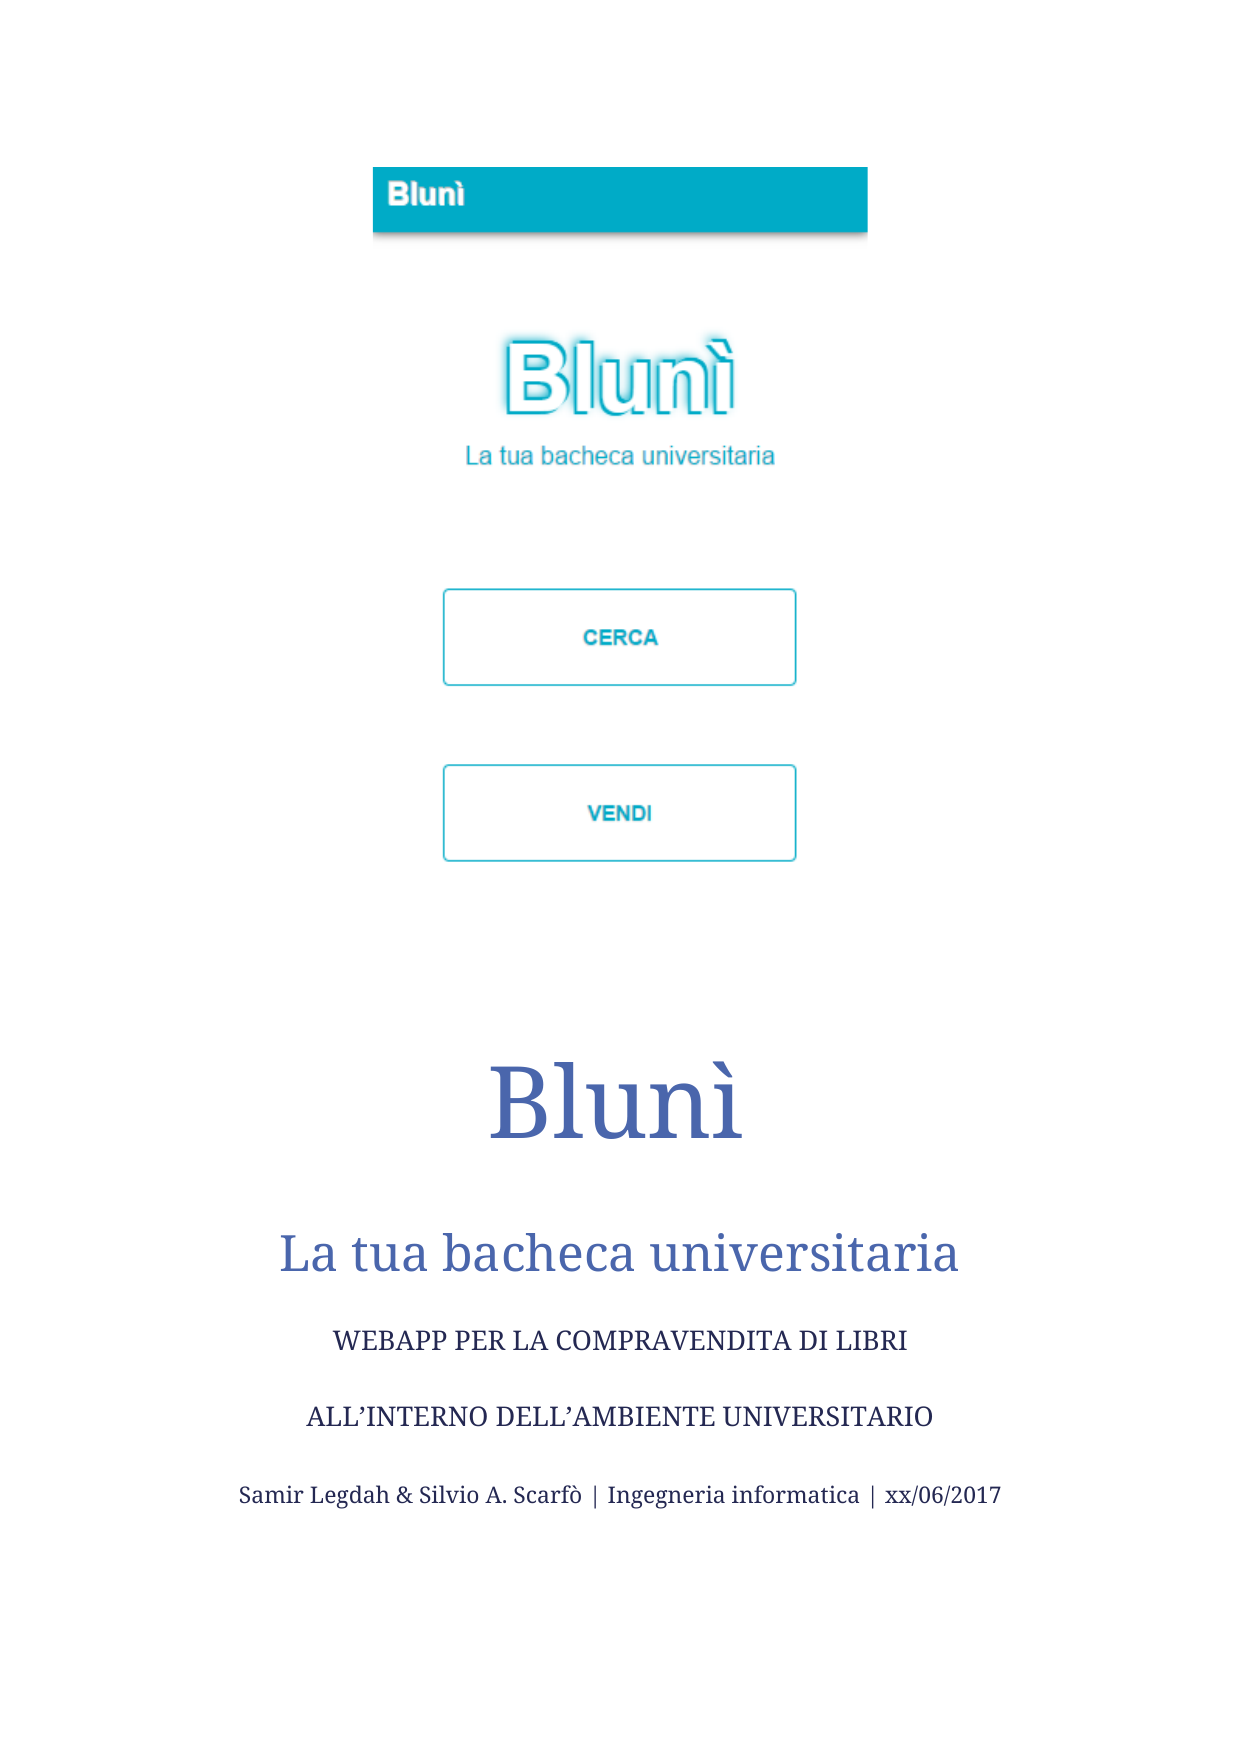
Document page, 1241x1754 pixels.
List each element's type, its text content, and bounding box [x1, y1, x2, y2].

text all’interno dell’ambiente universitario [187, 1397, 1053, 1434]
text Samir Legdah & Silvio A. Scarfò | Ingegneria informatica | xx/06/2017 [187, 1479, 1053, 1511]
text La tua bacheca universitaria [187, 1218, 1053, 1286]
text Webapp per la compravendita di libri [187, 1321, 1053, 1358]
text Blunì [412, 481, 1053, 1168]
